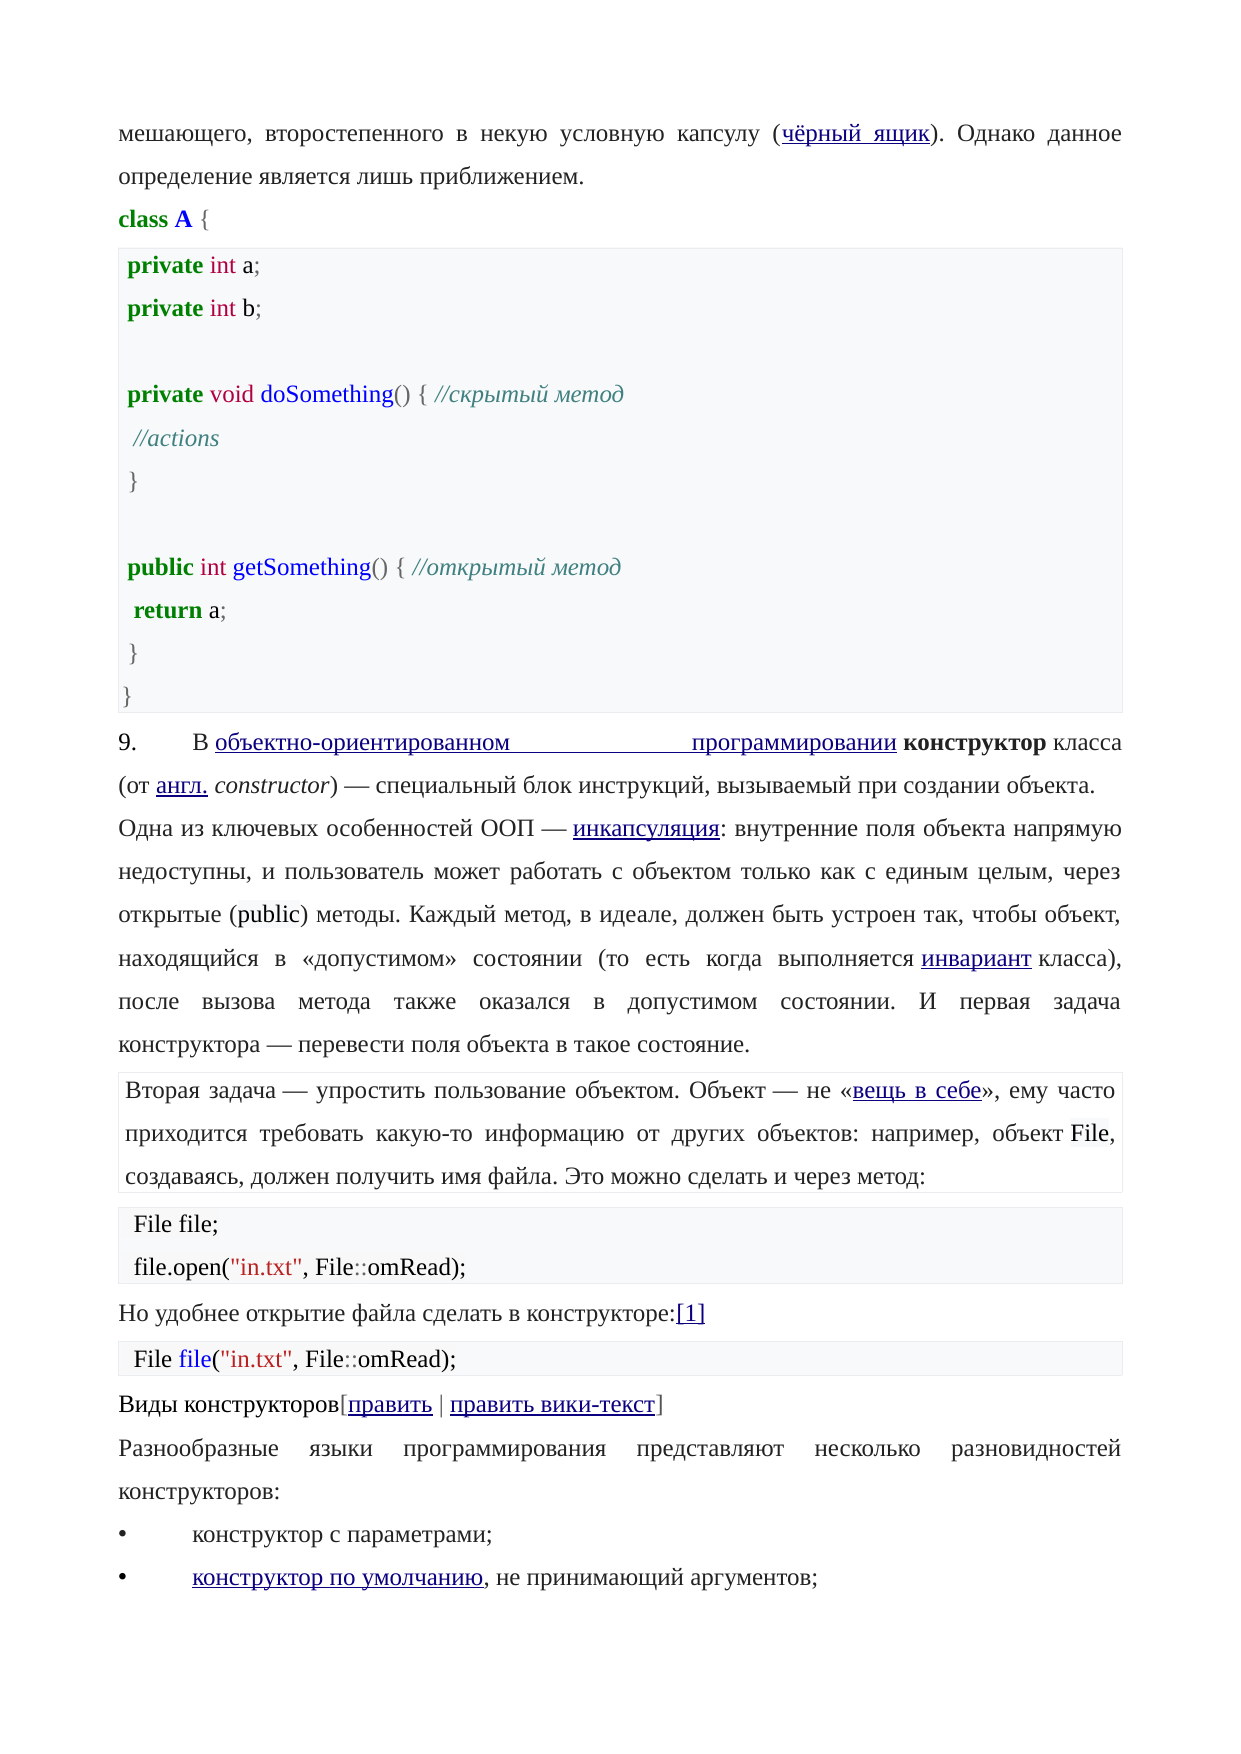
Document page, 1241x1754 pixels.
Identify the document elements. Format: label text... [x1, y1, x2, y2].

list конструктор с параметрами; [118, 1519, 1122, 1548]
text return a; [119, 592, 1122, 624]
list конструктор по умолчанию, не принимающий аргументов; [118, 1562, 1122, 1591]
text } [119, 679, 1122, 712]
text File file("in.txt", File::omRead); [119, 1342, 1122, 1375]
text private int b; [119, 291, 1122, 322]
text мешающего, второстепенного в некую условную капсулу (чёрный ящик). Однако данное определение является лишь приближением. [118, 118, 1122, 190]
text Но удобнее открытие файла сделать в конструкторе:[1] [118, 1298, 1122, 1327]
text } [119, 463, 1122, 494]
text private int a; [119, 249, 1122, 279]
text Вторая задача — упростить пользование объектом. Объект — не «вещь в себе», ему часто приходится требовать какую-то информацию от других объектов: например, объект File, создаваясь, должен получить имя файла. Это можно сделать и через метод: [119, 1073, 1122, 1192]
text } [119, 636, 1122, 667]
text File file; [119, 1208, 1122, 1238]
text file.open("in.txt", File::omRead); [119, 1250, 1122, 1283]
list В объектно-ориентированном программировании конструктор класса (от англ. constructor) — специальный блок инструкций, вызываемый при создании объекта. [118, 727, 1122, 799]
text private void doSomething() { //скрытый метод [119, 377, 1122, 408]
text //actions [119, 420, 1122, 451]
subtitle Виды конструкторов[править | править вики-текст] [118, 1389, 1122, 1418]
text class A { [118, 204, 1122, 233]
text Разнообразные языки программирования представляют несколько разновидностей конструкторов: [118, 1433, 1122, 1504]
text public int getSomething() { //открытый метод [119, 549, 1122, 581]
text Одна из ключевых особенностей ООП — инкапсуляция: внутренние поля объекта напрямую недоступны, и пользователь может работать с объектом только как с единым целым, через открытые (public) методы. Каждый метод, в идеале, должен быть устроен так, чтобы объект, находящийся в «допустимом» состоянии (то есть когда выполняется инвариант класса), после вызова метода также оказался в допустимом состоянии. И первая задача конструктора — перевести поля объекта в такое состояние. [118, 813, 1122, 1058]
